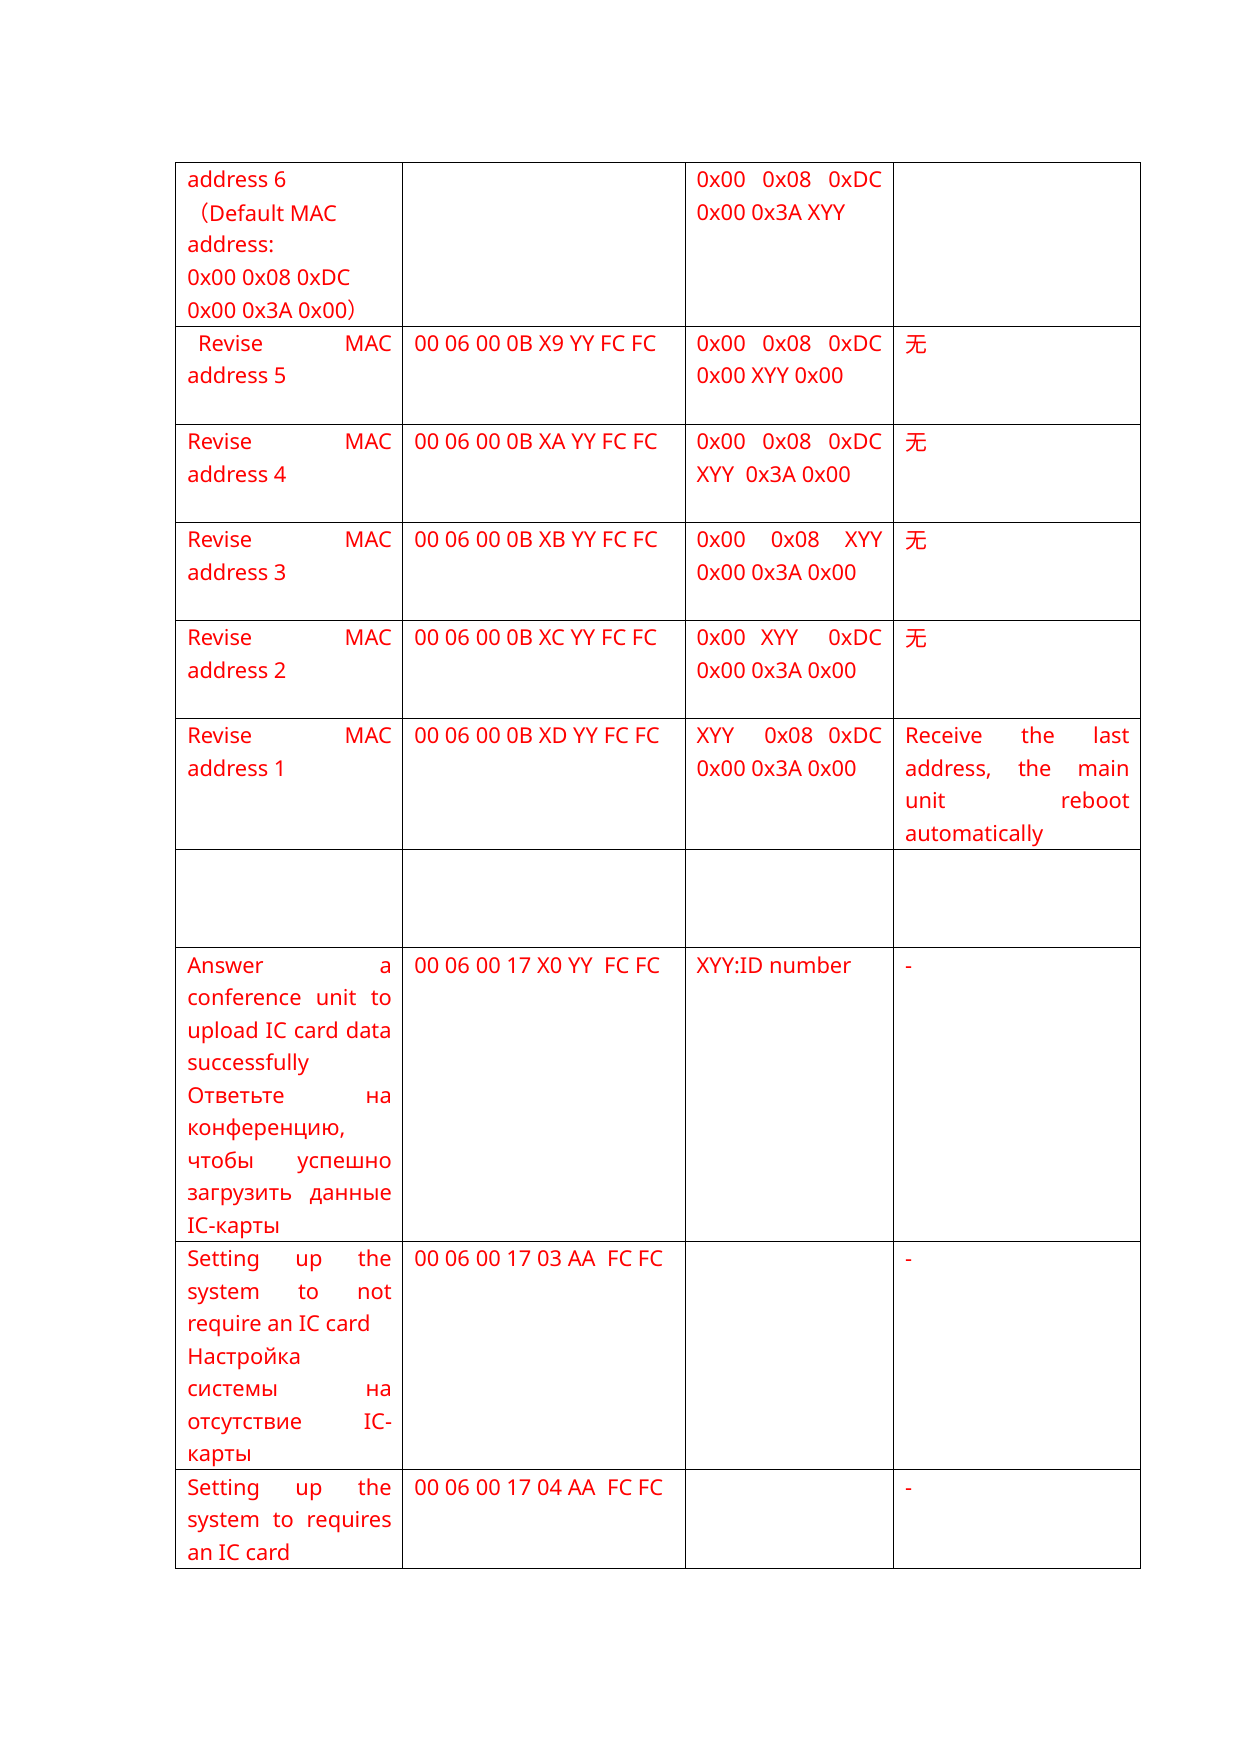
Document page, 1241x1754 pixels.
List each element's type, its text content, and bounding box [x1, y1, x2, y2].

table_cell 00 06 00 0B X9 YY FC FC [403, 327, 685, 424]
table_cell 00 06 00 17 04 AA FC FC [403, 1470, 685, 1568]
table_cell 无 [894, 621, 1140, 718]
table_cell - [894, 1242, 1140, 1469]
table_cell Revise MAC address 4 [176, 425, 402, 522]
table_cell Revise MAC address 3 [176, 523, 402, 620]
table_cell XYY 0x08 0xDC 0x00 0x3A 0x00 [686, 719, 893, 849]
table_cell [686, 1470, 893, 1568]
table_cell [176, 850, 402, 947]
table_cell 无 [894, 425, 1140, 522]
table_cell 00 06 00 17 X0 YY FC FC [403, 948, 685, 1241]
table_cell [894, 850, 1140, 947]
table_cell Revise MAC address 1 [176, 719, 402, 849]
table_cell 无 [894, 327, 1140, 424]
table_cell 0x00 XYY 0xDC 0x00 0x3A 0x00 [686, 621, 893, 718]
table_cell Revise MAC address 2 [176, 621, 402, 718]
table_cell 00 06 00 0B XC YY FC FC [403, 621, 685, 718]
table_cell XYY:ID number [686, 948, 893, 1241]
table_cell 00 06 00 0B XD YY FC FC [403, 719, 685, 849]
table_cell [894, 163, 1140, 326]
table_cell - [894, 1470, 1140, 1568]
table_cell Answer a conference unit to upload IC card data successfully Ответьте на конференцию, чтобы успешно загрузить данные IC-карты [176, 948, 402, 1241]
table_cell [686, 850, 893, 947]
table_cell 0x00 0x08 0xDC 0x00 0x3A XYY [686, 163, 893, 326]
table_cell [686, 1242, 893, 1469]
table_cell 00 06 00 17 03 AA FC FC [403, 1242, 685, 1469]
table_cell [403, 850, 685, 947]
table_cell 0x00 0x08 0xDC XYY 0x3A 0x00 [686, 425, 893, 522]
table_cell 0x00 0x08 XYY 0x00 0x3A 0x00 [686, 523, 893, 620]
table_cell Setting up the system to requires an IC card [176, 1470, 402, 1568]
table_cell 无 [894, 523, 1140, 620]
table_cell Revise MAC address 5 [176, 327, 402, 424]
table_cell address 6 （Default MAC address: 0x00 0x08 0xDC 0x00 0x3A 0x00） [176, 163, 402, 326]
table_cell - [894, 948, 1140, 1241]
table_cell 00 06 00 0B XB YY FC FC [403, 523, 685, 620]
table_cell Receive the last address, the main unit reboot automatically [894, 719, 1140, 849]
table_cell 0x00 0x08 0xDC 0x00 XYY 0x00 [686, 327, 893, 424]
table_cell Setting up the system to not require an IC card Настройка системы на отсутствие IC-карты [176, 1242, 402, 1469]
table_cell 00 06 00 0B XA YY FC FC [403, 425, 685, 522]
table_cell [403, 163, 685, 326]
